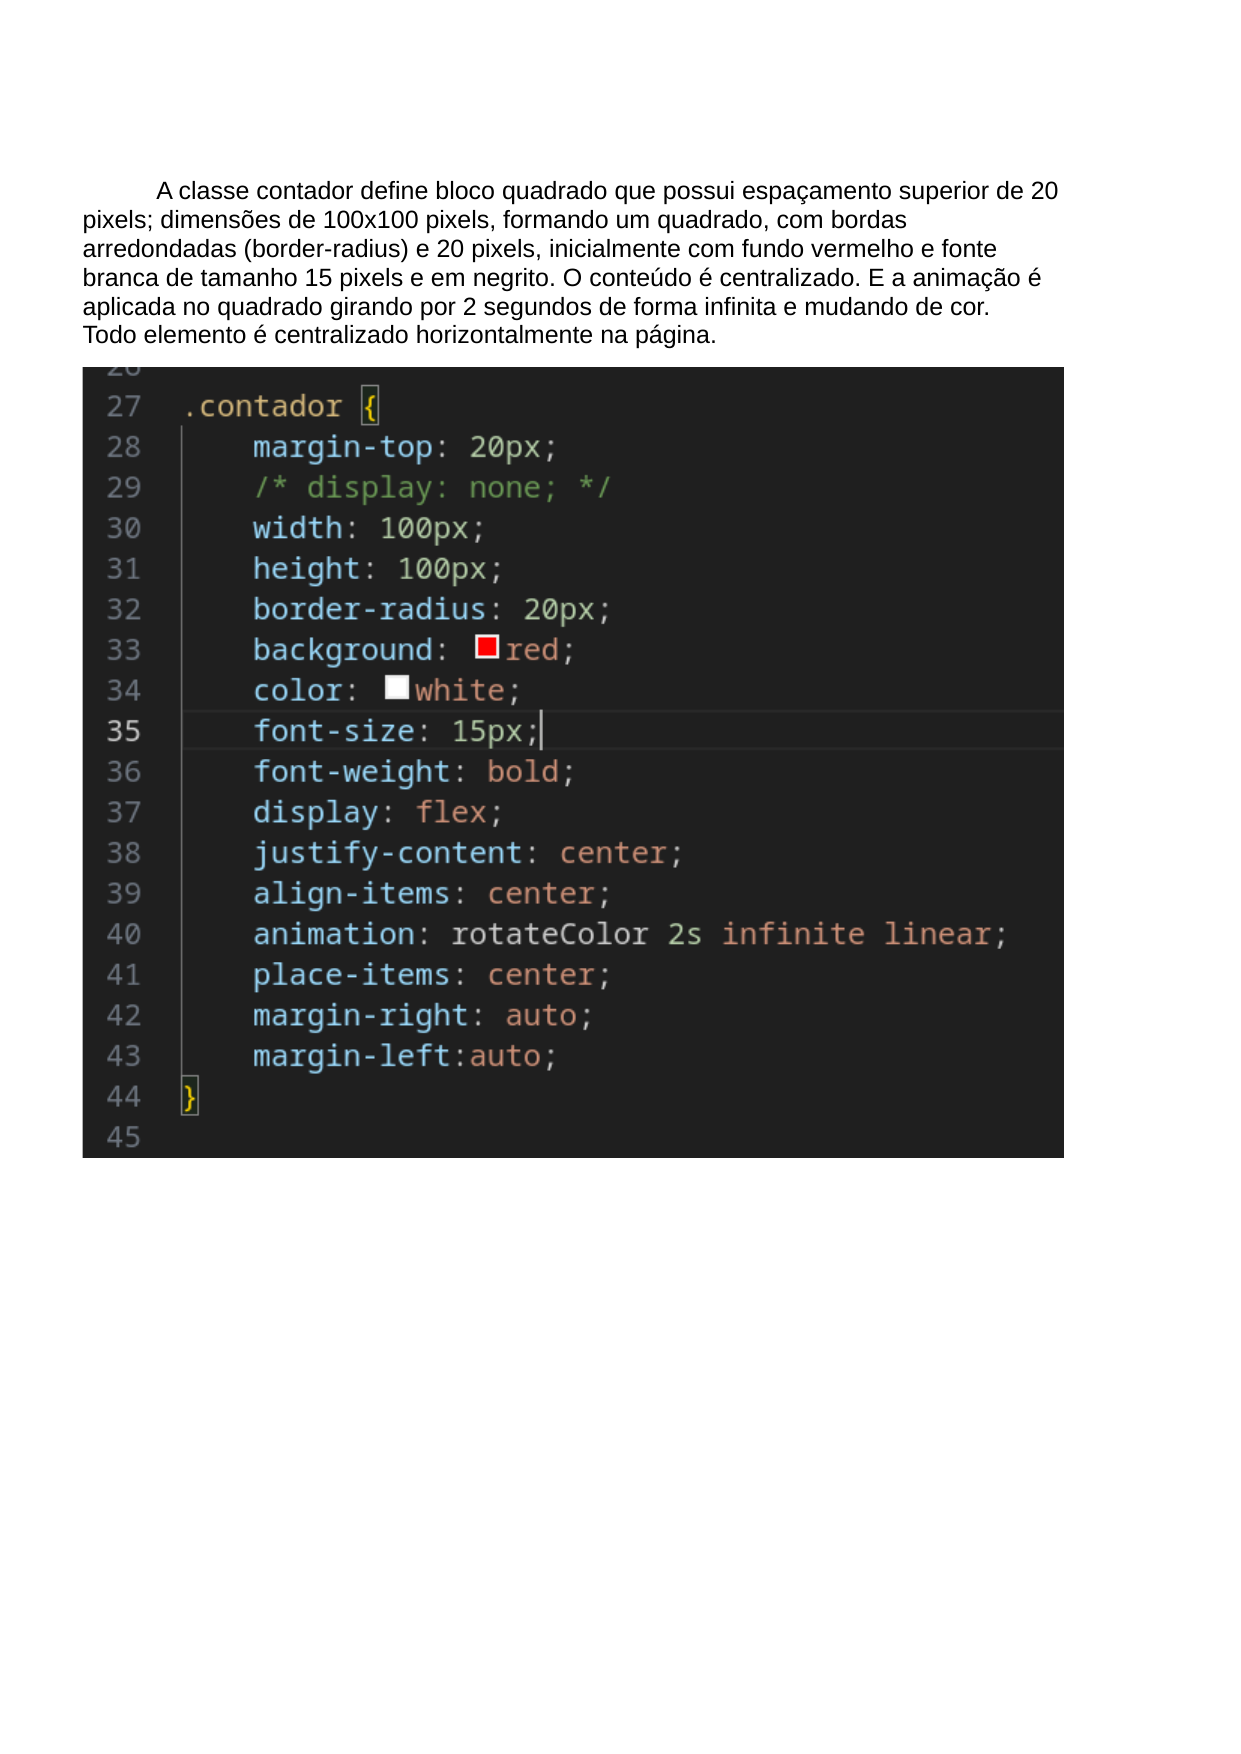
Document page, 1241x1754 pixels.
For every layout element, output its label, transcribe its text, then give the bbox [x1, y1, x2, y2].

text Todo elemento é centralizado horizontalmente na página. [82, 320, 1064, 349]
text A classe contador define bloco quadrado que possui espaçamento superior de 20 pixels; dimensões de 100x100 pixels, formando um quadrado, com bordas arredondadas (border-radius) e 20 pixels, inicialmente com fundo vermelho e fonte branca de tamanho 15 pixels e em negrito. O conteúdo é centralizado. E a animação é aplicada no quadrado girando por 2 segundos de forma infinita e mudando de cor. [82, 148, 1064, 320]
picture [82, 367, 1064, 1158]
